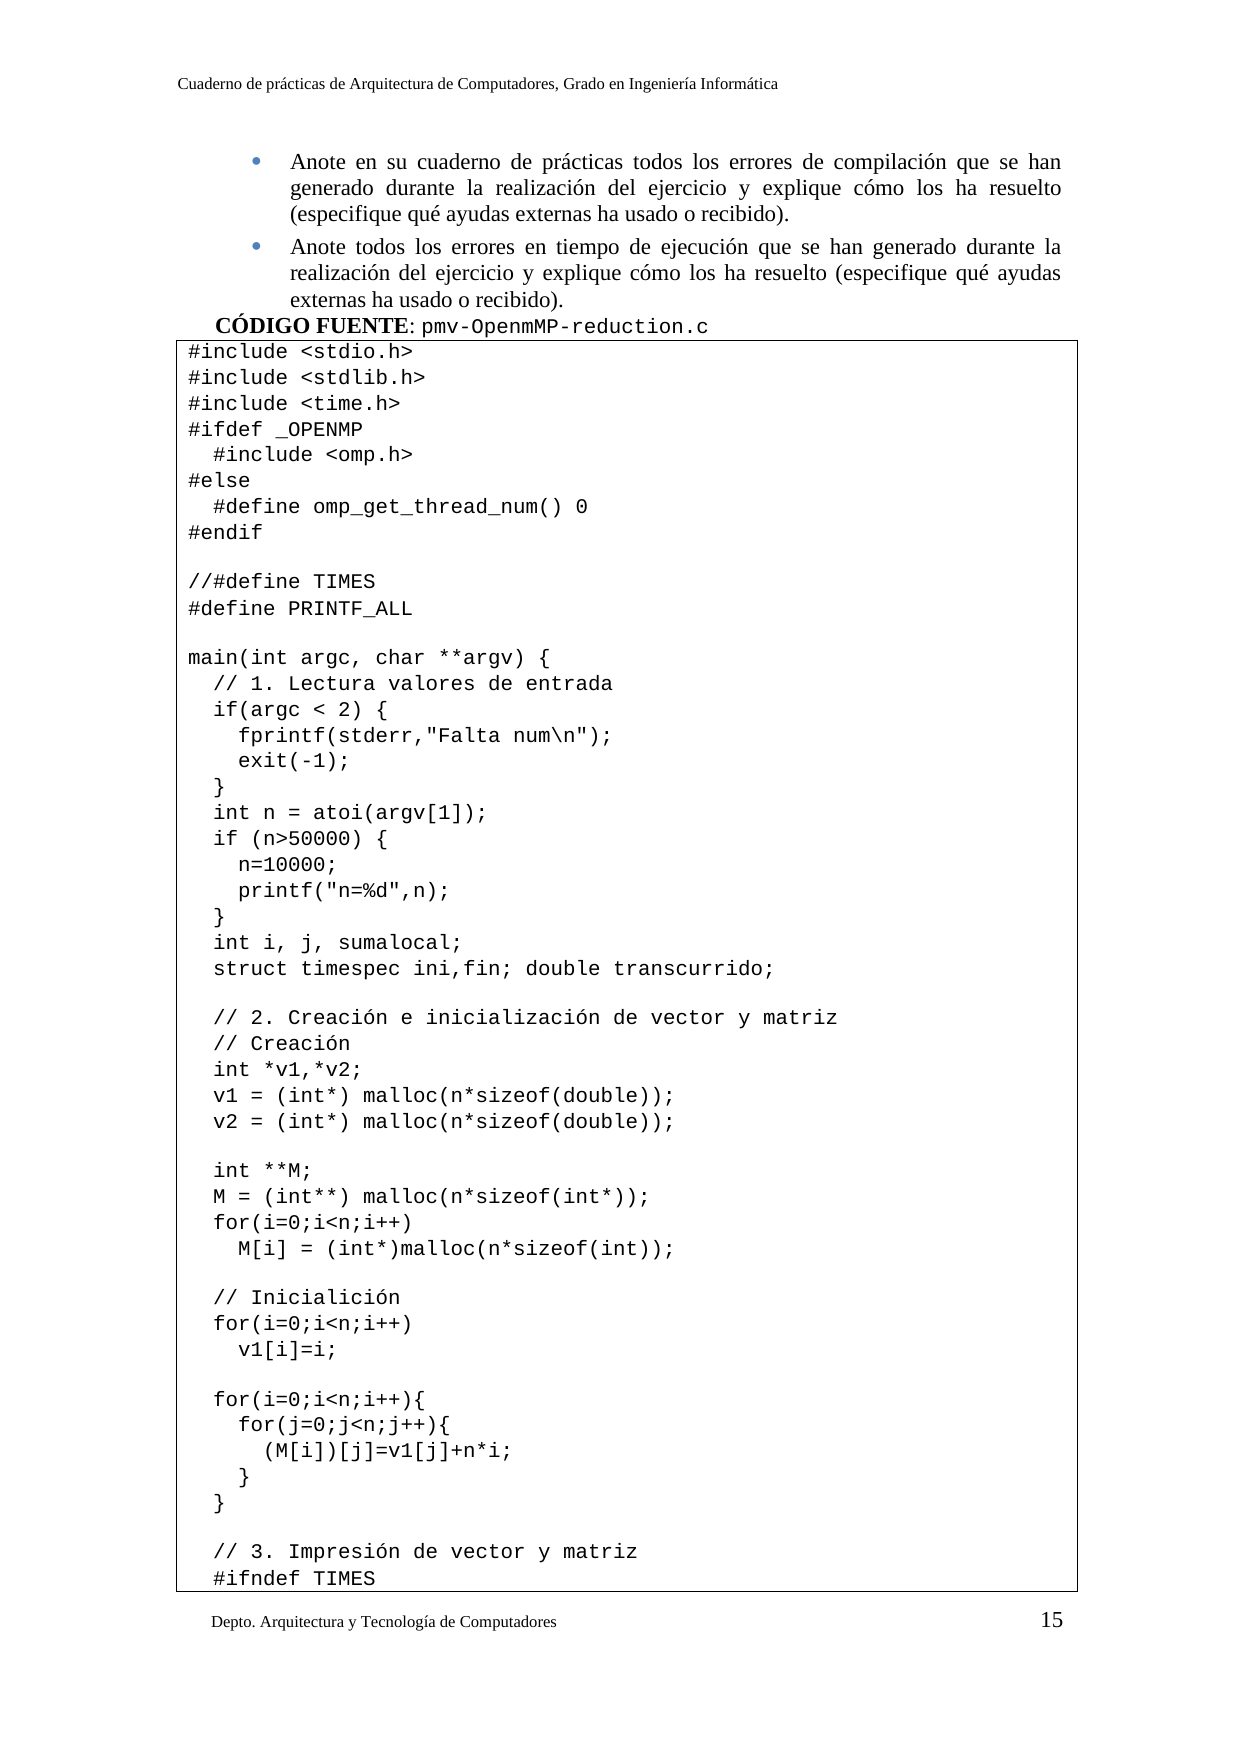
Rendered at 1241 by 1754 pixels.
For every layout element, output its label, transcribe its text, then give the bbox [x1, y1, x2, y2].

table_header #include <stdio.h> #include <stdlib.h> #include <time.h> #ifdef _OPENMP #include <omp.h> #else #define omp_get_thread_num() 0 #endif //#define TIMES #define PRINTF_ALL main(int argc, char **argv) { // 1. Lectura valores de entrada if(argc < 2) { fprintf(stderr,"Falta num\n"); exit(-1); } int n = atoi(argv[1]); if (n>50000) { n=10000; printf("n=%d",n); } int i, j, sumalocal; struct timespec ini,fin; double transcurrido; // 2. Creación e inicialización de vector y matriz // Creación int *v1,*v2; v1 = (int*) malloc(n*sizeof(double)); v2 = (int*) malloc(n*sizeof(double)); int **M; M = (int**) malloc(n*sizeof(int*)); for(i=0;i<n;i++) M[i] = (int*)malloc(n*sizeof(int)); // Inicialición for(i=0;i<n;i++) v1[i]=i; for(i=0;i<n;i++){ for(j=0;j<n;j++){ (M[i])[j]=v1[j]+n*i; } } // 3. Impresión de vector y matriz #ifndef TIMES [177, 341, 1077, 1591]
text CÓDIGO FUENTE: pmv-OpenmMP-reduction.c [215, 312, 1063, 340]
list Anote en su cuaderno de prácticas todos los errores de compilación que se han generado durante la realización del ejercicio y explique cómo los ha resuelto (especifique qué ayudas externas ha usado o recibido). [252, 148, 1063, 227]
list Anote todos los errores en tiempo de ejecución que se han generado durante la realización del ejercicio y explique cómo los ha resuelto (especifique qué ayudas externas ha usado o recibido). [252, 233, 1063, 312]
